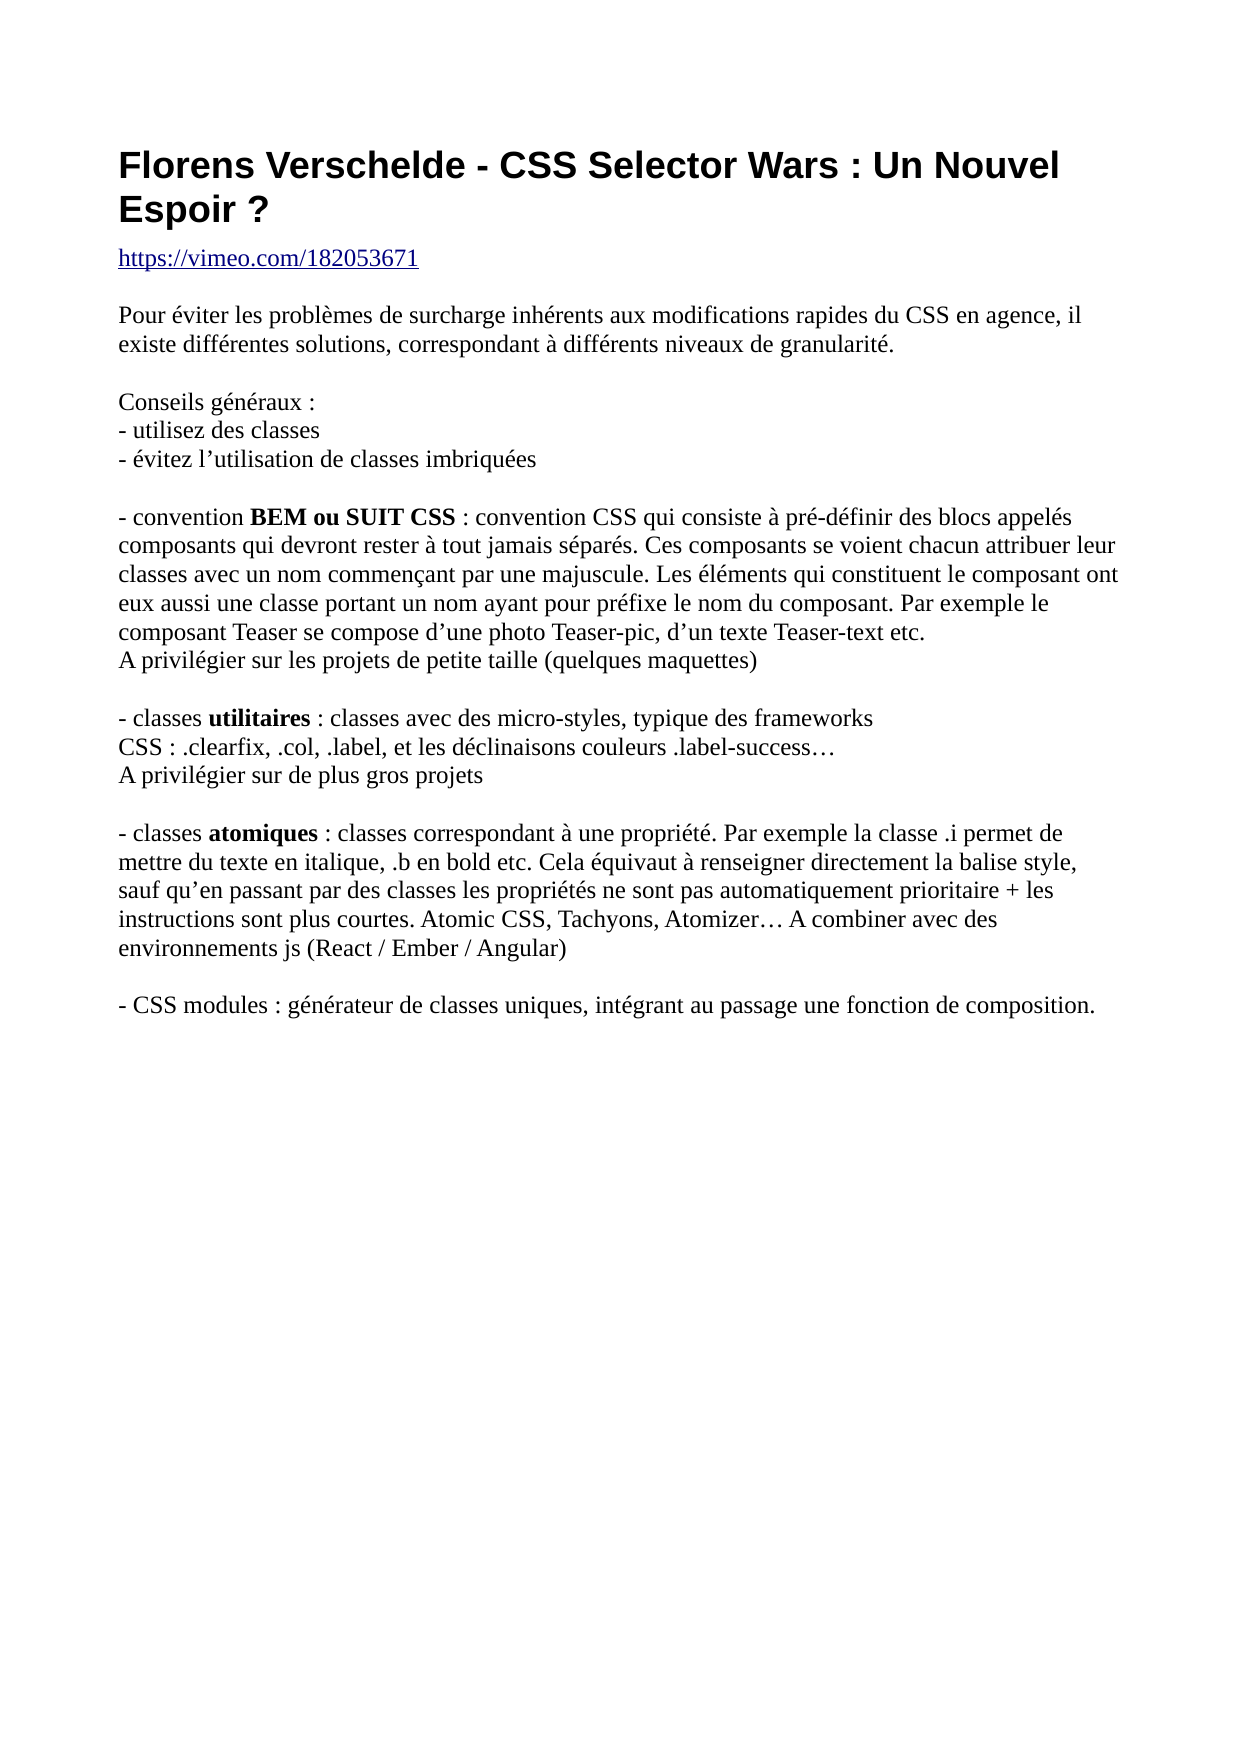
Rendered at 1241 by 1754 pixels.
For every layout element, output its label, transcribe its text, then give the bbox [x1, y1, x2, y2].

text Pour éviter les problèmes de surcharge inhérents aux modifications rapides du CSS en agence, il existe différentes solutions, correspondant à différents niveaux de granularité. [118, 300, 1122, 358]
subtitle Florens Verschelde - CSS Selector Wars : Un Nouvel Espoir ? [118, 143, 1122, 230]
text - évitez l’utilisation de classes imbriquées [118, 444, 1122, 473]
text - convention BEM ou SUIT CSS : convention CSS qui consiste à pré-définir des blocs appelés composants qui devront rester à tout jamais séparés. Ces composants se voient chacun attribuer leur classes avec un nom commençant par une majuscule. Les éléments qui constituent le composant ont eux aussi une classe portant un nom ayant pour préfixe le nom du composant. Par exemple le composant Teaser se compose d’une photo Teaser-pic, d’un texte Teaser-text etc. A privilégier sur les projets de petite taille (quelques maquettes) [118, 502, 1122, 674]
text - CSS modules : générateur de classes uniques, intégrant au passage une fonction de composition. [118, 990, 1122, 1019]
text - utilisez des classes [118, 415, 1122, 444]
text - classes utilitaires : classes avec des micro-styles, typique des frameworks CSS : .clearfix, .col, .label, et les déclinaisons couleurs .label-success… A privilégier sur de plus gros projets [118, 703, 1122, 789]
text Conseils généraux : [118, 387, 1122, 415]
text - classes atomiques : classes correspondant à une propriété. Par exemple la classe .i permet de mettre du texte en italique, .b en bold etc. Cela équivaut à renseigner directement la balise style, sauf qu’en passant par des classes les propriétés ne sont pas automatiquement prioritaire + les instructions sont plus courtes. Atomic CSS, Tachyons, Atomizer… A combiner avec des environnements js (React / Ember / Angular) [118, 818, 1122, 962]
text https://vimeo.com/182053671 [118, 243, 1122, 272]
